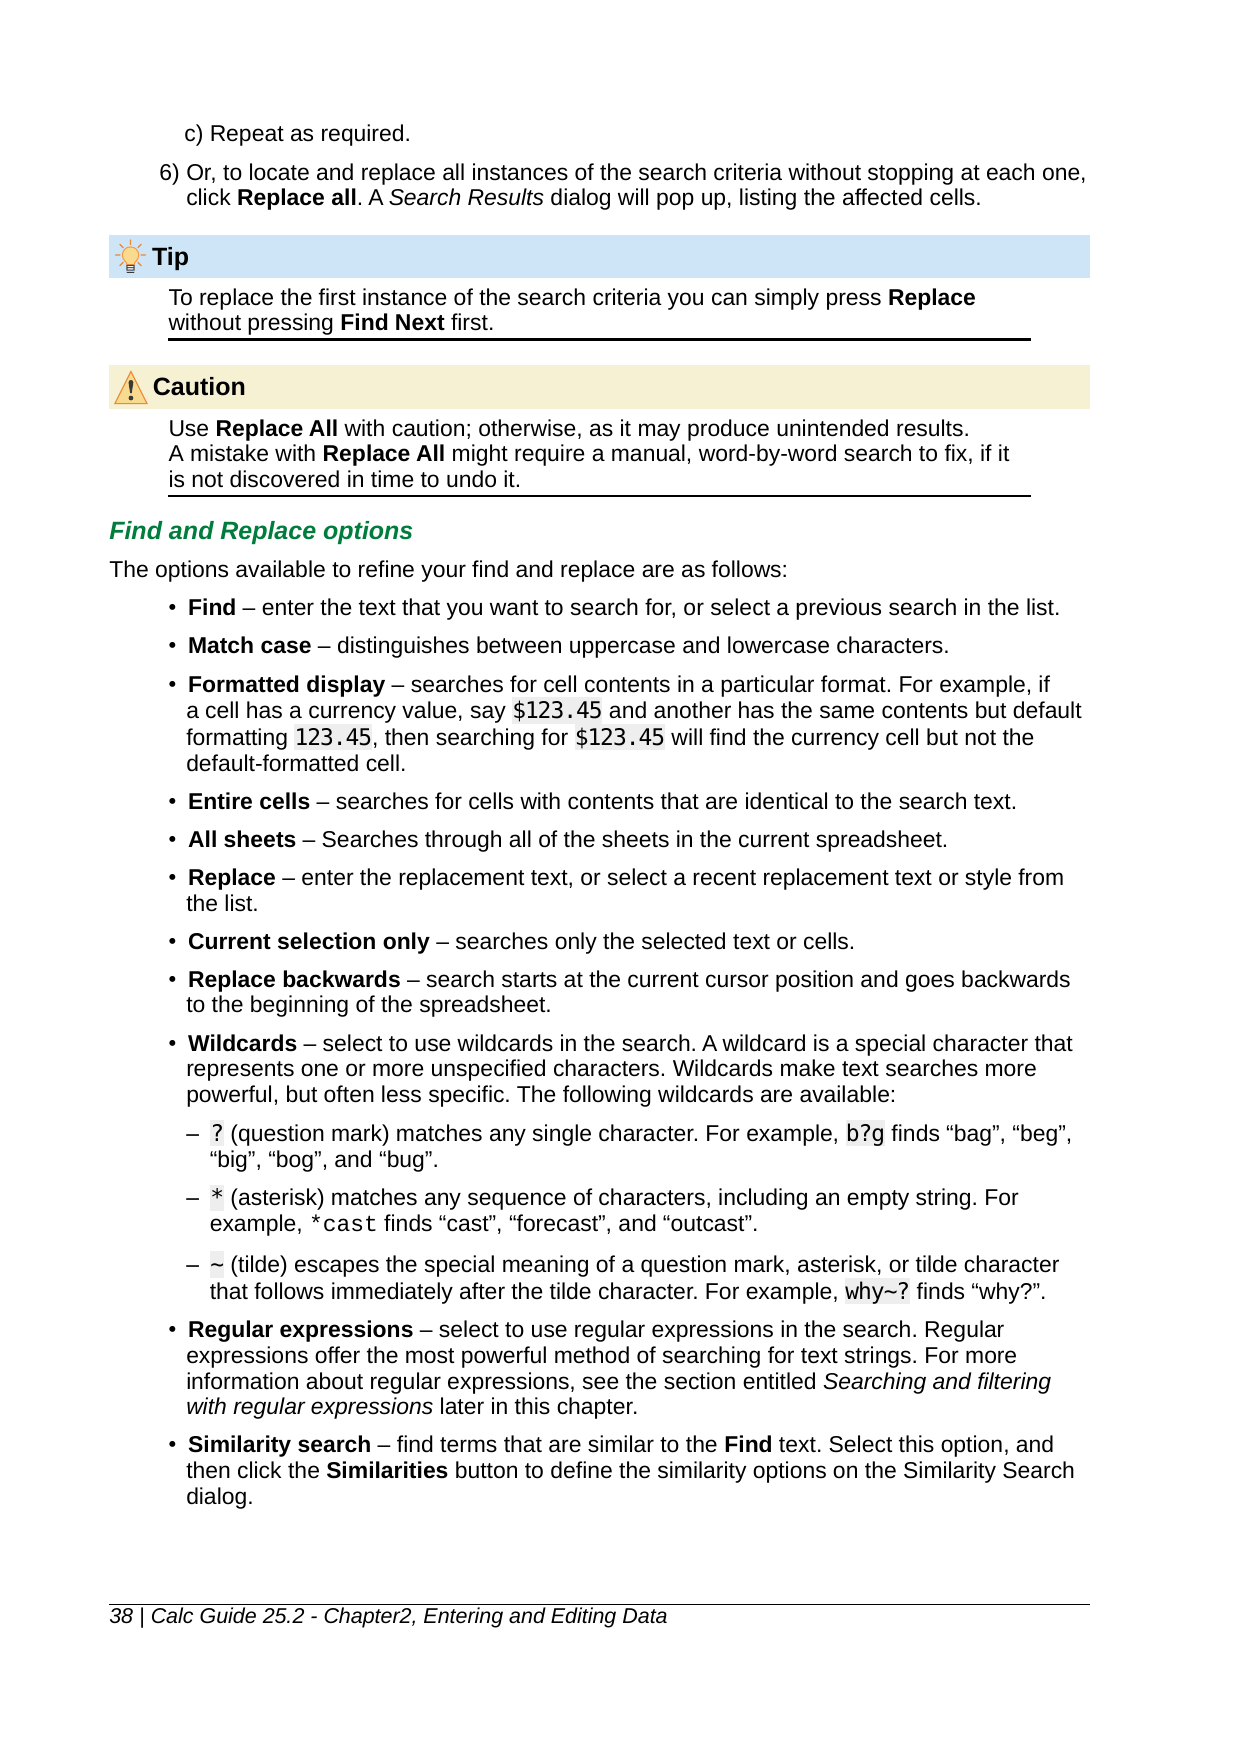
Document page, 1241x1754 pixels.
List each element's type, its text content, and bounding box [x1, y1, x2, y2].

list Similarity search – find terms that are similar to the Find text. Select this option, and then click the Similarities button to define the similarity options on the Similarity Search dialog. [168, 1432, 1090, 1509]
text To replace the first instance of the search criteria you can simply press Replace without pressing Find Next first. [168, 284, 1031, 338]
list All sheets – Searches through all of the sheets in the current spreadsheet. [168, 827, 1090, 852]
list Or, to locate and replace all instances of the search criteria without stopping at each one, click Replace all. A Search Results dialog will pop up, listing the affected cells. [186, 159, 1090, 210]
list The options available to refine your find and replace are as follows: [109, 557, 1090, 583]
list ? (question mark) matches any single character. For example, b?g finds “bag”, “beg”, “big”, “bog”, and “bug”. [186, 1120, 1090, 1172]
list Wildcards – select to use wildcards in the search. A wildcard is a special character that represents one or more unspecified characters. Wildcards make text searches more powerful, but often less specific. The following wildcards are available: [168, 1030, 1090, 1107]
list Repeat as required. [209, 121, 1090, 147]
subtitle Tip [109, 235, 1090, 278]
list Current selection only – searches only the selected text or cells. [168, 928, 1090, 954]
list Regular expressions – select to use regular expressions in the search. Regular expressions offer the most powerful method of searching for text strings. For more information about regular expressions, see the section entitled Searching and filtering with regular expressions later in this chapter. [168, 1317, 1090, 1419]
text Use Replace All with caution; otherwise, as it may produce unintended results. A mistake with Replace All might require a manual, word-by-word search to fix, if it is not discovered in time to undo it. [168, 415, 1031, 495]
list * (asterisk) matches any sequence of characters, including an empty string. For example, *cast finds “cast”, “forecast”, and “outcast”. [186, 1184, 1090, 1239]
list Match case – distinguishes between uppercase and lowercase characters. [168, 633, 1090, 659]
list Replace – enter the replacement text, or select a recent replacement text or style from the list. [168, 865, 1090, 916]
list Formatted display – searches for cell contents in a particular format. For example, if a cell has a currency value, say $123.45 and another has the same contents but default formatting 123.45, then searching for $123.45 will find the currency cell but not the default-formatted cell. [168, 671, 1090, 776]
subtitle Find and Replace options [109, 517, 1090, 544]
list Replace backwards – search starts at the current cursor position and goes backwards to the beginning of the spreadsheet. [168, 967, 1090, 1018]
subtitle Caution [109, 365, 1090, 409]
list ~ (tilde) escapes the special meaning of a question mark, asterisk, or tilde character that follows immediately after the tilde character. For example, why~? finds “why?”. [186, 1251, 1090, 1304]
list Entire cells – searches for cells with contents that are identical to the search text. [168, 788, 1090, 814]
list Find – enter the text that you want to search for, or select a previous search in the list. [168, 595, 1090, 621]
